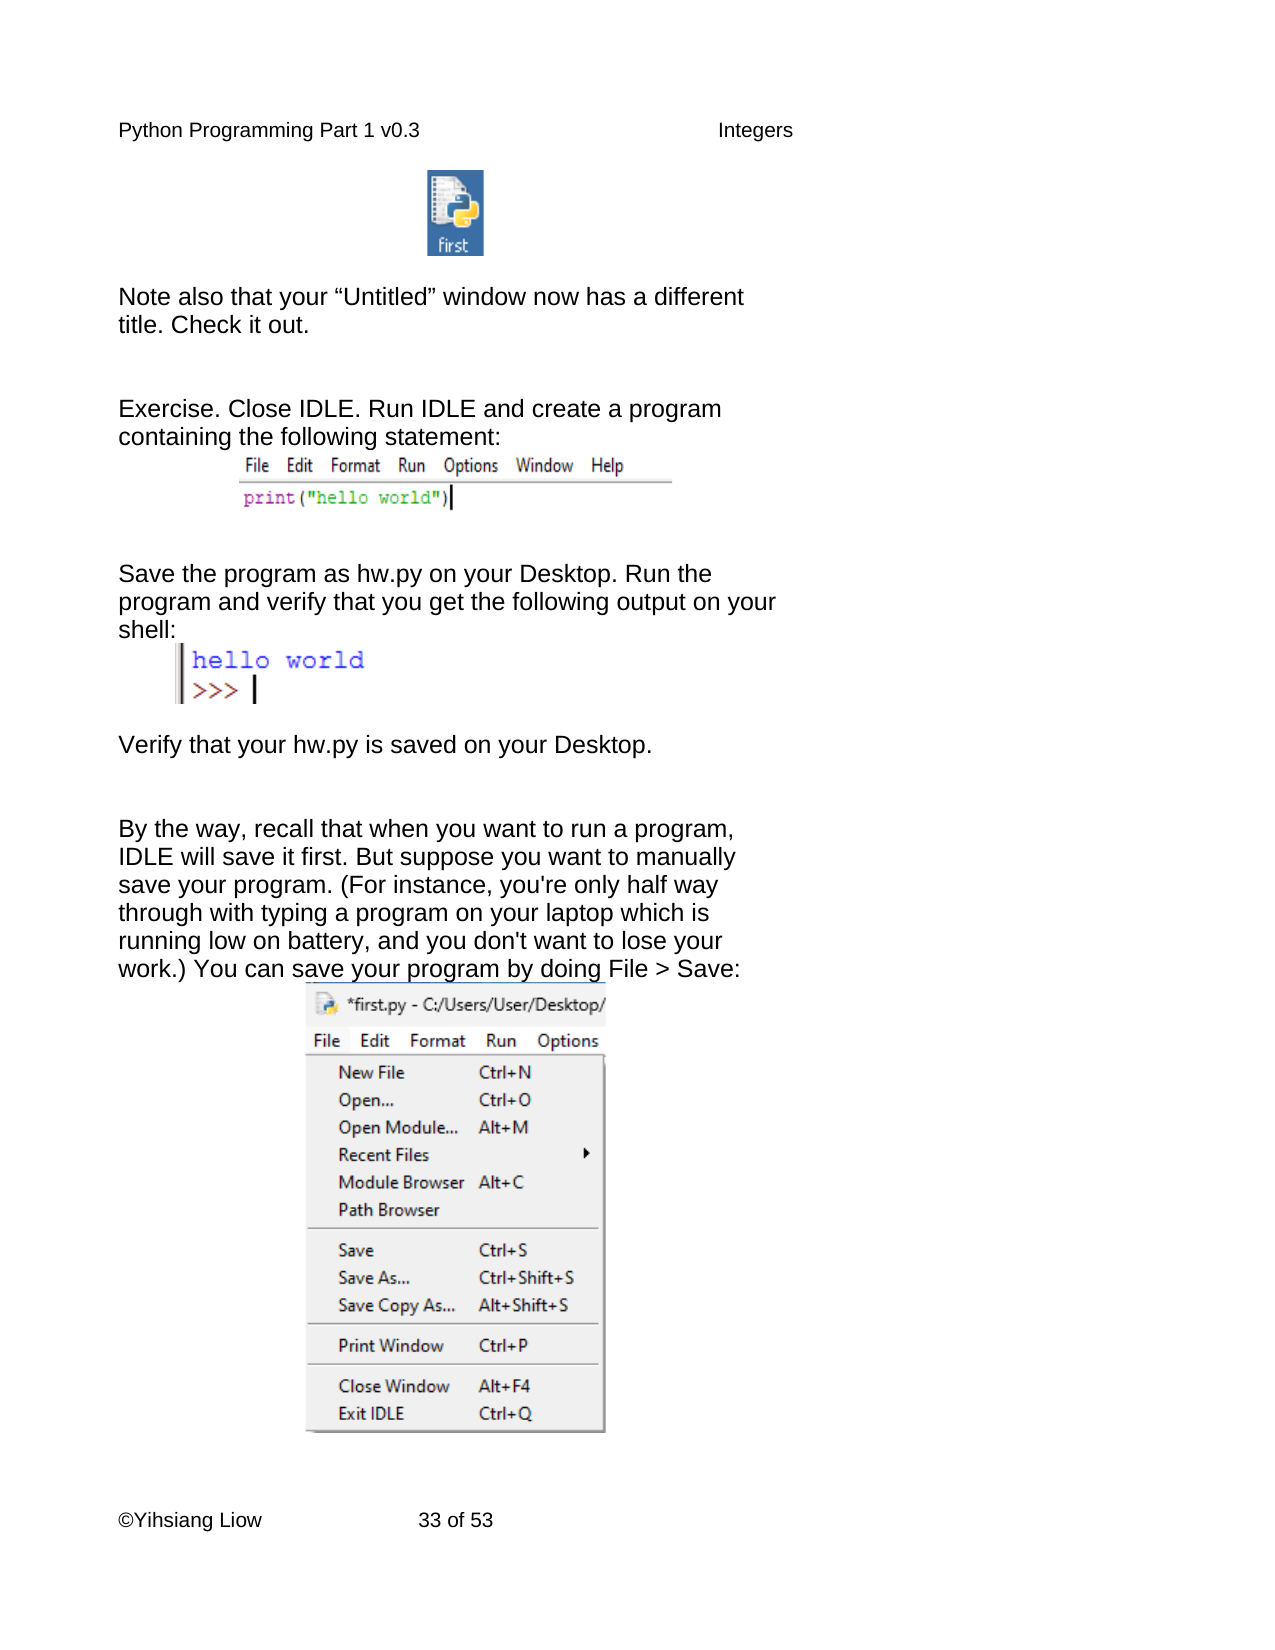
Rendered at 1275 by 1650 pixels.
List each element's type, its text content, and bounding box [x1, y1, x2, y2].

text Exercise. Close IDLE. Run IDLE and create a program containing the following statement: [118, 395, 793, 451]
text Note also that your “Untitled” window now has a different title. Check it out. [118, 283, 793, 339]
text By the way, recall that when you want to run a program, IDLE will save it first. But suppose you want to manually save your program. (For instance, you're only half way through with typing a program on your laptop which is running low on battery, and you don't want to lose your work.) You can save your program by doing File > Save: [118, 815, 793, 982]
text Verify that your hw.py is saved on your Desktop. [118, 731, 793, 759]
picture [305, 982, 606, 1433]
text Save the program as hw.py on your Desktop. Run the program and verify that you get the following output on your shell: [118, 451, 793, 644]
picture [239, 450, 673, 561]
